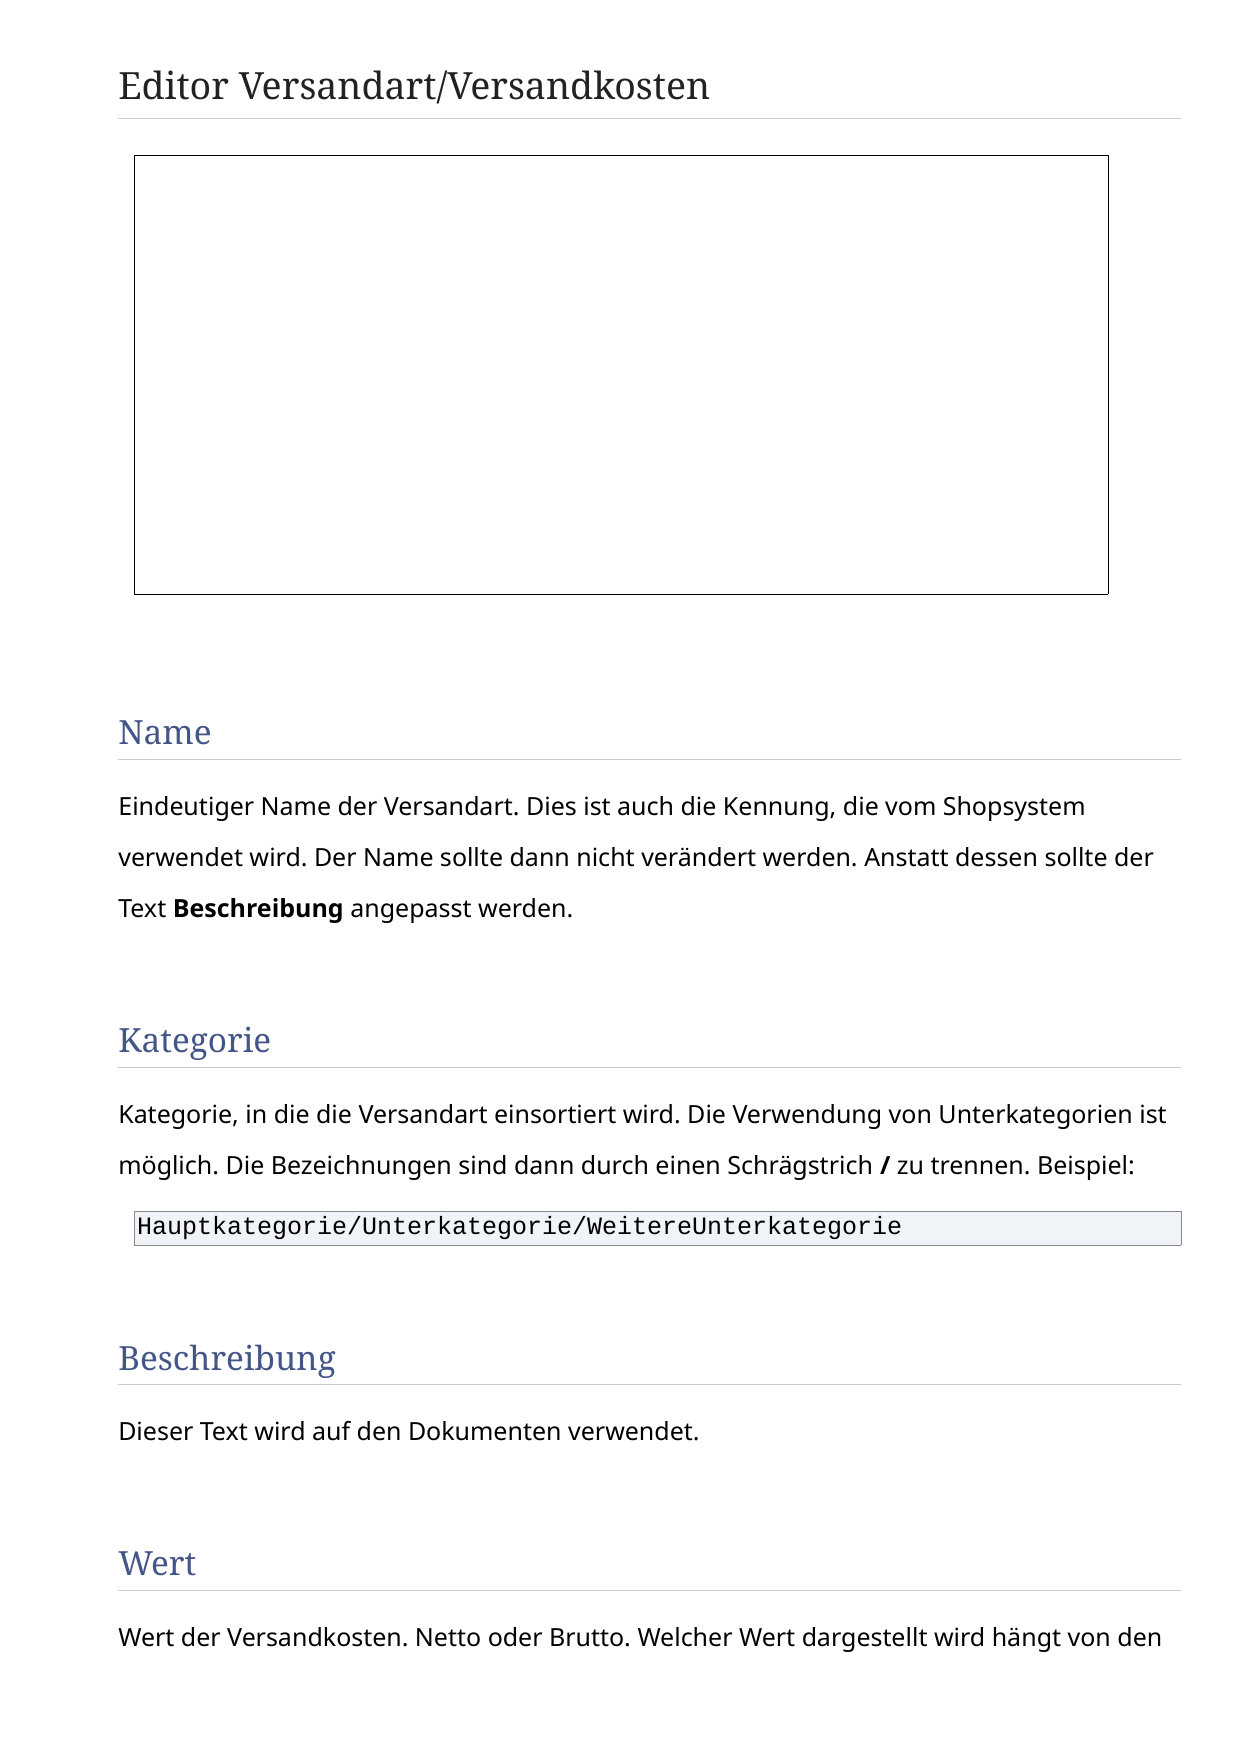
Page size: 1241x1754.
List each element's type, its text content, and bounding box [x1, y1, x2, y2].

subtitle Wert [118, 1540, 1181, 1590]
text Eindeutiger Name der Versandart. Dies ist auch die Kennung, die vom Shopsystem verwendet wird. Der Name sollte dann nicht verändert werden. Anstatt dessen sollte der Text Beschreibung angepasst werden. [118, 788, 1181, 924]
subtitle Kategorie [118, 1017, 1181, 1067]
text Wert der Versandkosten. Netto oder Brutto. Welcher Wert dargestellt wird hängt von den [118, 1620, 1181, 1654]
text Dieser Text wird auf den Dokumenten verwendet. [118, 1414, 1181, 1448]
subtitle Editor Versandart/Versandkosten [118, 59, 1181, 118]
subtitle Beschreibung [118, 1334, 1181, 1384]
subtitle Name [118, 709, 1181, 759]
text Hauptkategorie/Unterkategorie/WeitereUnterkategorie [135, 1212, 1181, 1245]
text Kategorie, in die die Versandart einsortiert wird. Die Verwendung von Unterkategorien ist möglich. Die Bezeichnungen sind dann durch einen Schrägstrich / zu trennen. Beispiel: [118, 1096, 1181, 1181]
